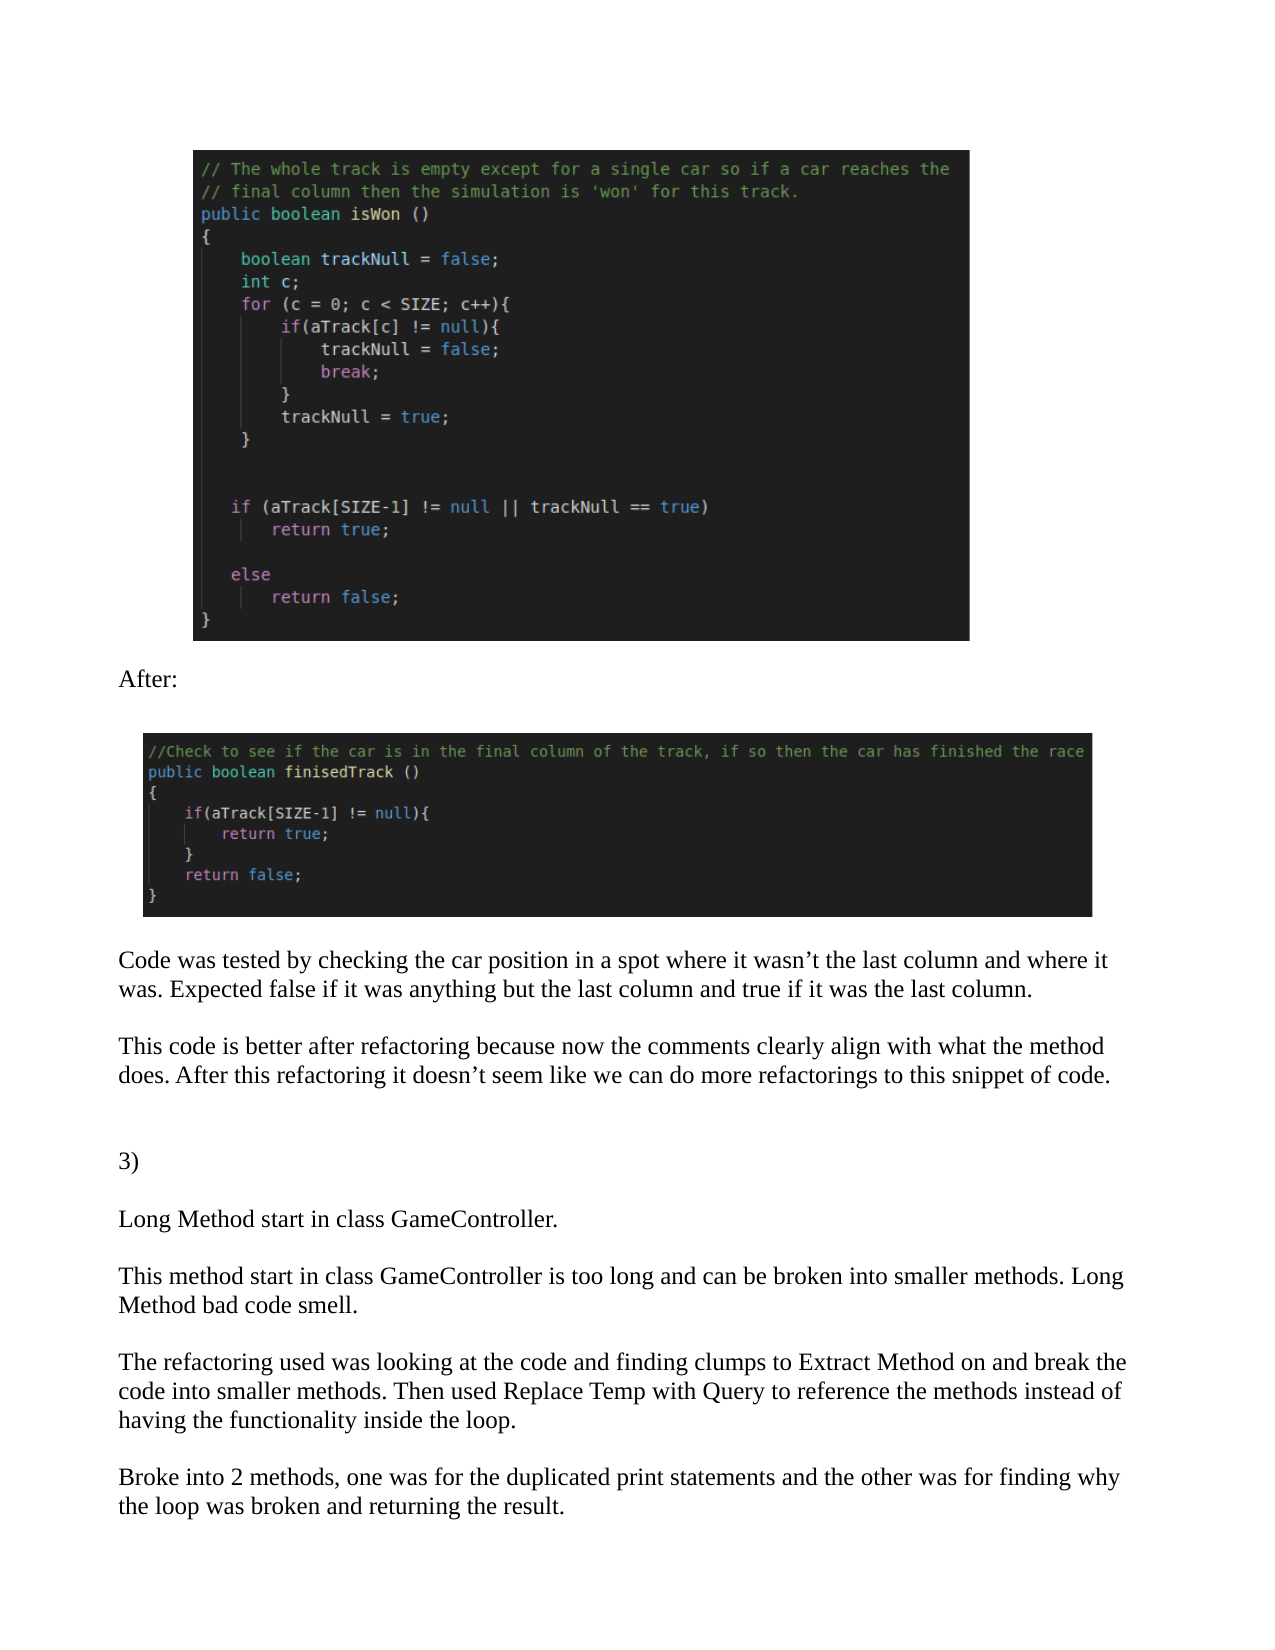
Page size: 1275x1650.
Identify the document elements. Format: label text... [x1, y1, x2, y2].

text Code was tested by checking the car position in a spot where it wasn’t the last column and where it was. Expected false if it was anything but the last column and true if it was the last column. [118, 945, 1157, 1002]
text This code is better after refactoring because now the comments clearly align with what the method does. After this refactoring it doesn’t seem like we can do more refactorings to this snippet of code. [118, 1031, 1157, 1089]
text Long Method start in class GameController. [118, 1204, 1157, 1232]
picture [193, 150, 970, 641]
text 3) [118, 1146, 1157, 1175]
text The refactoring used was looking at the code and finding clumps to Extract Method on and break the code into smaller methods. Then used Replace Temp with Query to reference the methods instead of having the functionality inside the loop. [118, 1347, 1157, 1434]
picture [143, 733, 1093, 917]
text After: [118, 664, 1157, 693]
text This method start in class GameController is too long and can be broken into smaller methods. Long Method bad code smell. [118, 1261, 1157, 1319]
text Broke into 2 methods, one was for the duplicated print statements and the other was for finding why the loop was broken and returning the result. [118, 1462, 1157, 1520]
